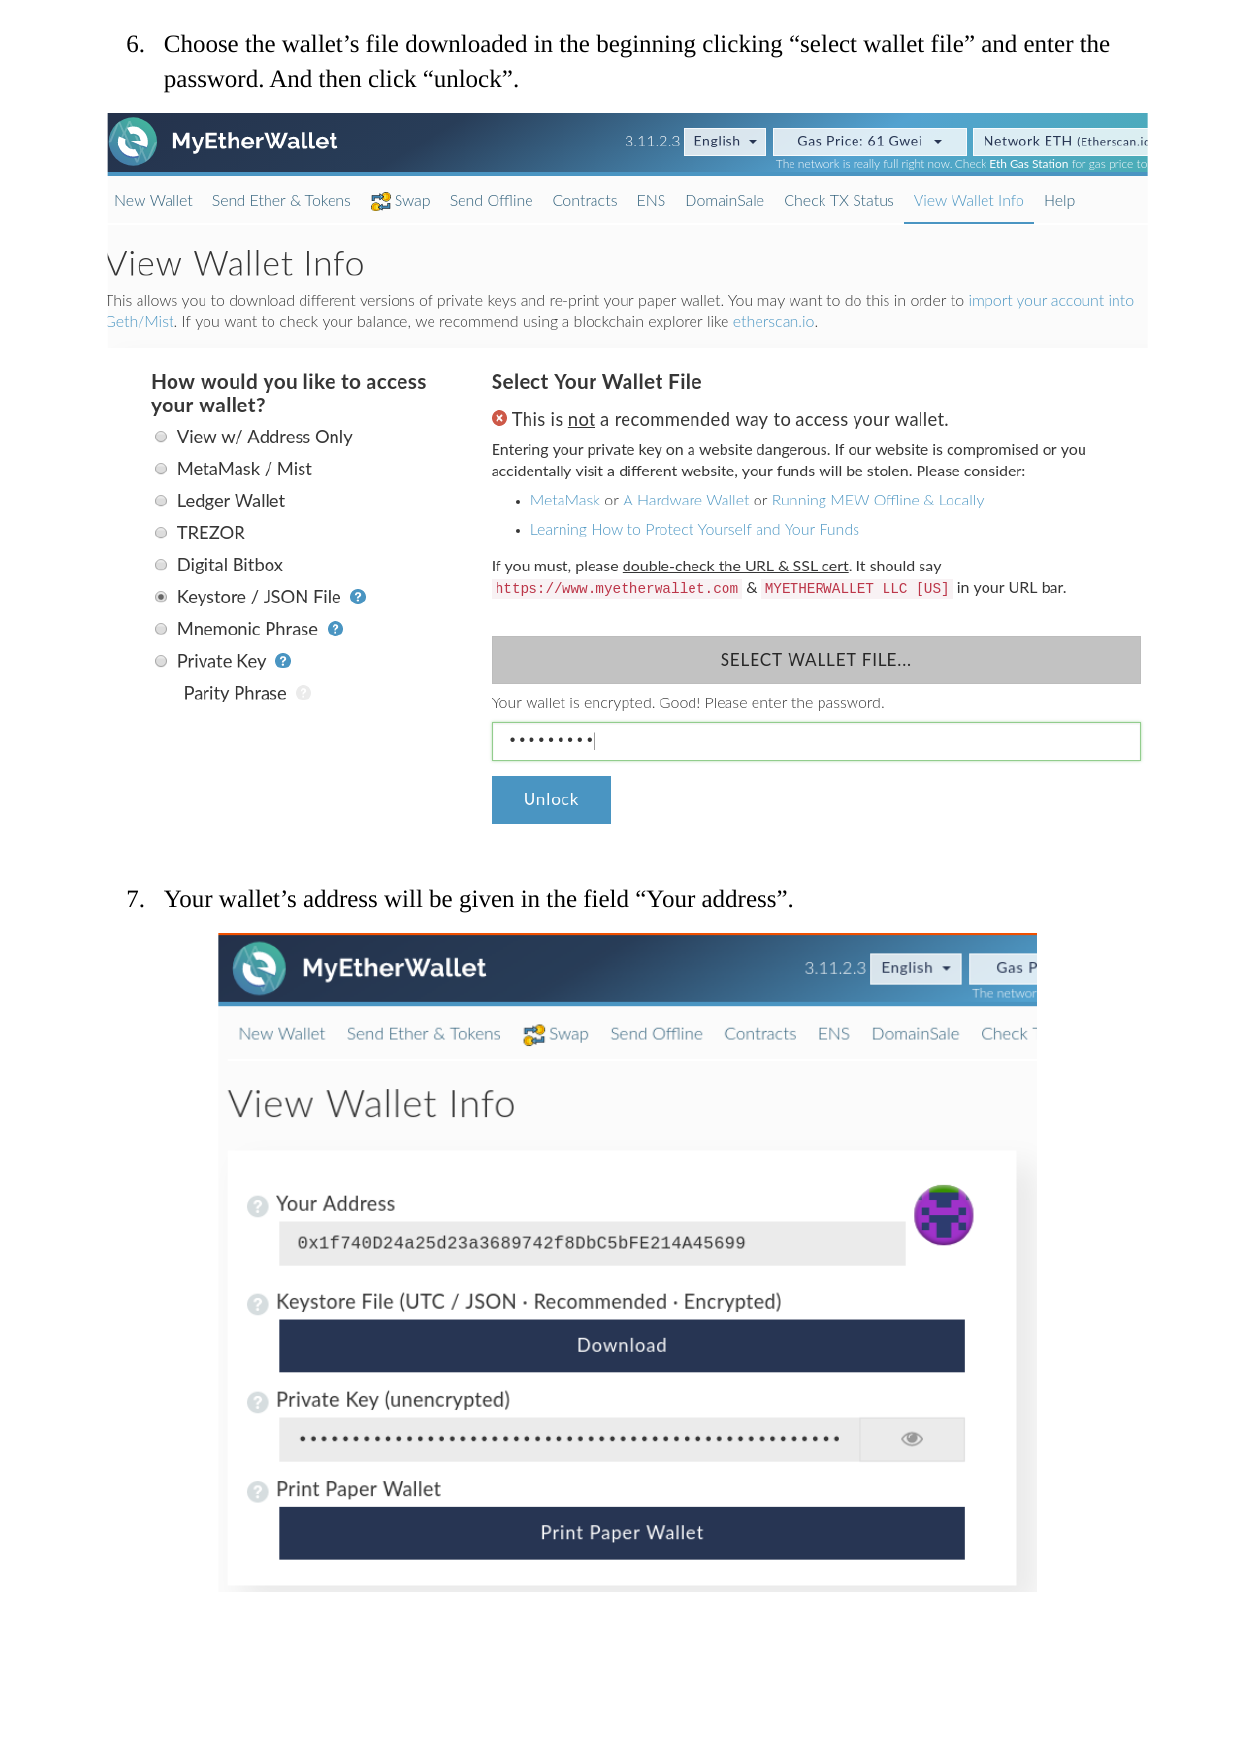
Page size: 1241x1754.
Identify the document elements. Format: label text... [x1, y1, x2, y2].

picture [107, 113, 1148, 830]
list Your wallet’s address will be given in the field “Your address”. [126, 884, 1167, 913]
picture [218, 933, 1037, 1592]
list Choose the wallet’s file downloaded in the beginning clicking “select wallet file” and enter the password. And then click “unlock”. [126, 29, 1167, 93]
